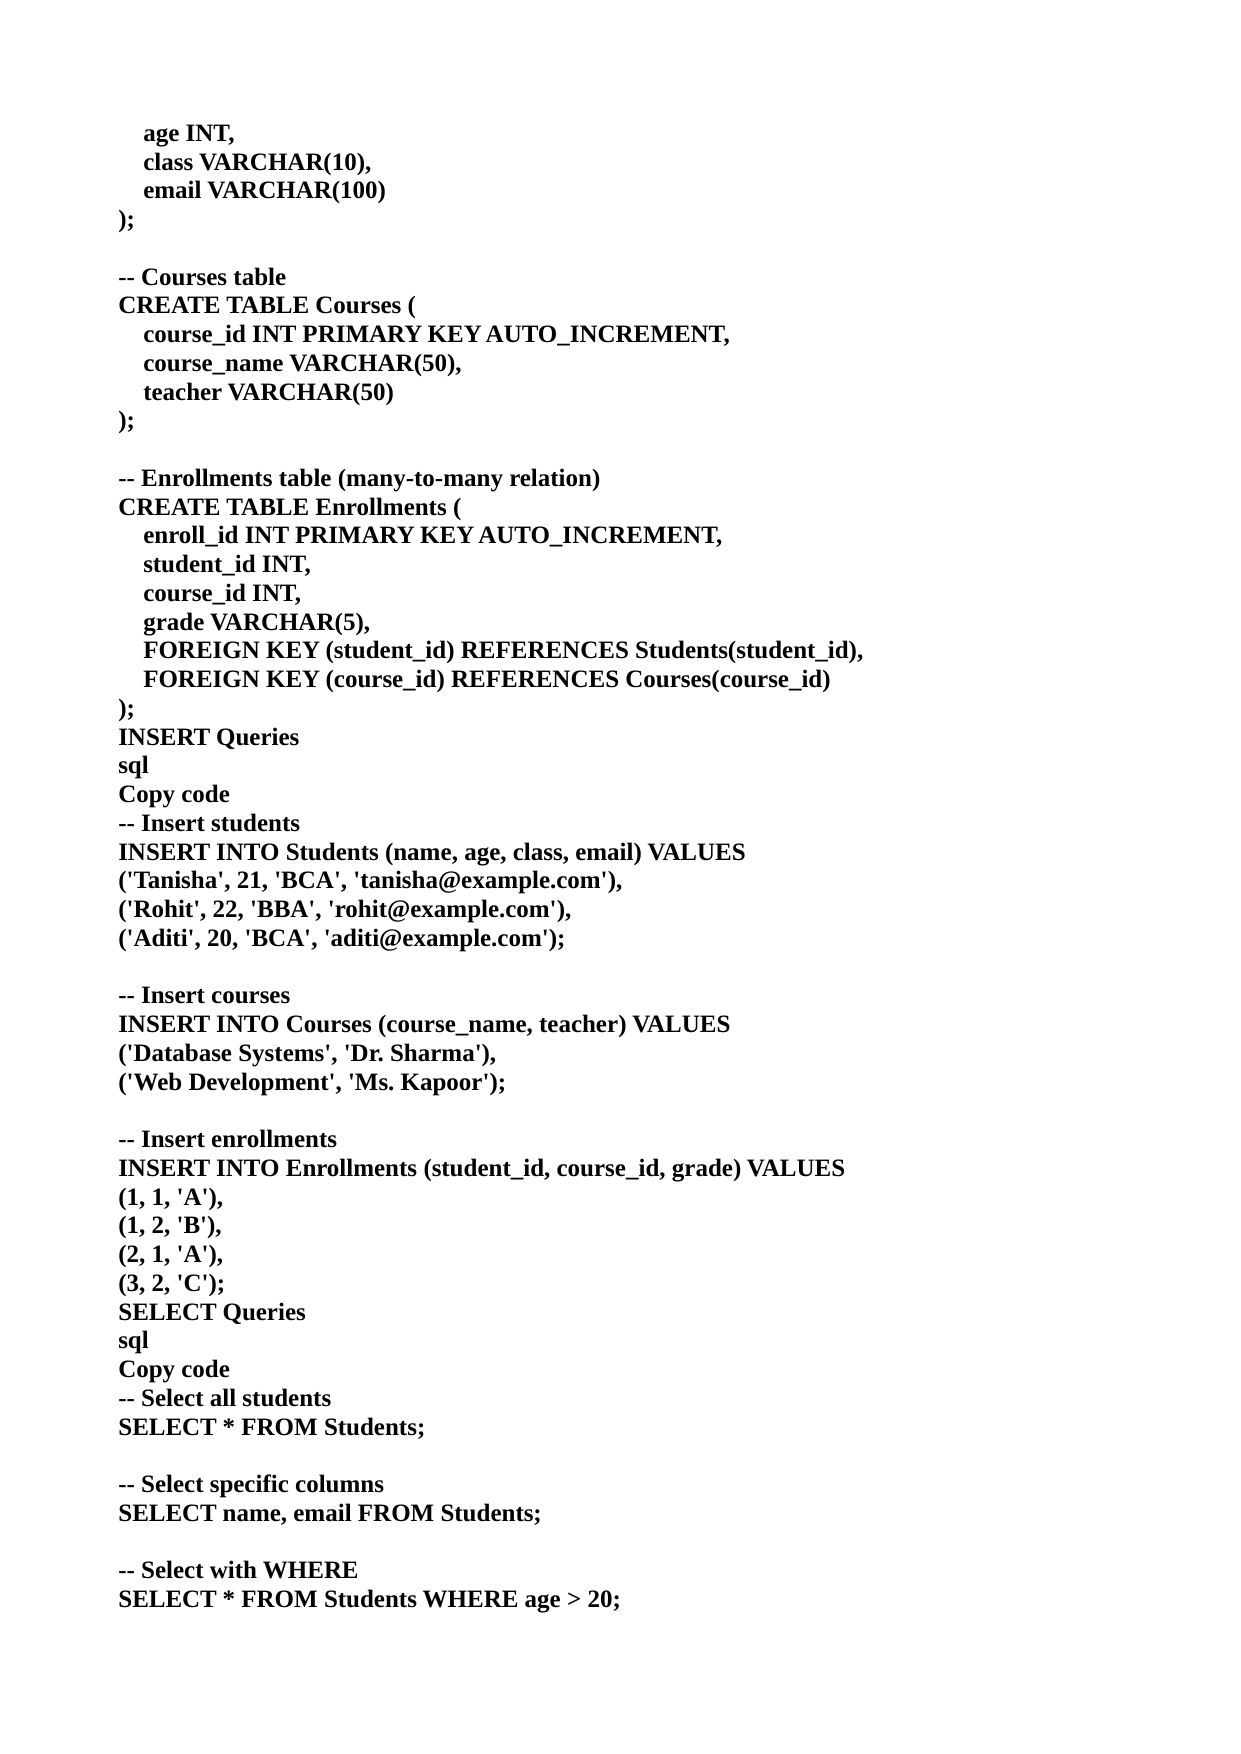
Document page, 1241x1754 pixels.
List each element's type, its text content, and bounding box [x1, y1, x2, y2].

text class VARCHAR(10), [118, 147, 1122, 176]
text ('Database Systems', 'Dr. Sharma'), [118, 1038, 1122, 1067]
text SELECT name, email FROM Students; [118, 1498, 1122, 1527]
text -- Insert enrollments [118, 1124, 1122, 1153]
text sql [118, 1326, 1122, 1354]
text -- Insert students [118, 808, 1122, 837]
text -- Enrollments table (many-to-many relation) [118, 463, 1122, 492]
text course_name VARCHAR(50), [118, 348, 1122, 377]
text ); [118, 204, 1122, 233]
text INSERT INTO Enrollments (student_id, course_id, grade) VALUES [118, 1153, 1122, 1182]
text course_id INT, [118, 578, 1122, 607]
text Copy code [118, 1354, 1122, 1383]
text enroll_id INT PRIMARY KEY AUTO_INCREMENT, [118, 521, 1122, 549]
text FOREIGN KEY (course_id) REFERENCES Courses(course_id) [118, 664, 1122, 693]
text ('Tanisha', 21, 'BCA', 'tanisha@example.com'), [118, 866, 1122, 894]
text teacher VARCHAR(50) [118, 377, 1122, 406]
text (1, 1, 'A'), [118, 1182, 1122, 1211]
text -- Select specific columns [118, 1469, 1122, 1498]
text ); [118, 693, 1122, 722]
text course_id INT PRIMARY KEY AUTO_INCREMENT, [118, 319, 1122, 348]
text email VARCHAR(100) [118, 176, 1122, 204]
text (2, 1, 'A'), [118, 1239, 1122, 1268]
text ('Rohit', 22, 'BBA', 'rohit@example.com'), [118, 894, 1122, 923]
text sql [118, 751, 1122, 779]
text SELECT * FROM Students WHERE age > 20; [118, 1584, 1122, 1613]
text -- Insert courses [118, 981, 1122, 1009]
text CREATE TABLE Courses ( [118, 291, 1122, 319]
text -- Courses table [118, 262, 1122, 291]
text -- Select all students [118, 1383, 1122, 1412]
text grade VARCHAR(5), [118, 607, 1122, 636]
text Copy code [118, 779, 1122, 808]
text (3, 2, 'C'); [118, 1268, 1122, 1297]
text age INT, [118, 118, 1122, 147]
text INSERT INTO Courses (course_name, teacher) VALUES [118, 1009, 1122, 1038]
text ); [118, 406, 1122, 434]
text (1, 2, 'B'), [118, 1211, 1122, 1239]
text FOREIGN KEY (student_id) REFERENCES Students(student_id), [118, 636, 1122, 664]
text ('Web Development', 'Ms. Kapoor'); [118, 1067, 1122, 1096]
text INSERT INTO Students (name, age, class, email) VALUES [118, 837, 1122, 866]
text SELECT Queries [118, 1297, 1122, 1326]
text SELECT * FROM Students; [118, 1412, 1122, 1441]
text INSERT Queries [118, 722, 1122, 751]
text student_id INT, [118, 549, 1122, 578]
text -- Select with WHERE [118, 1556, 1122, 1584]
text ('Aditi', 20, 'BCA', 'aditi@example.com'); [118, 923, 1122, 952]
text CREATE TABLE Enrollments ( [118, 492, 1122, 521]
